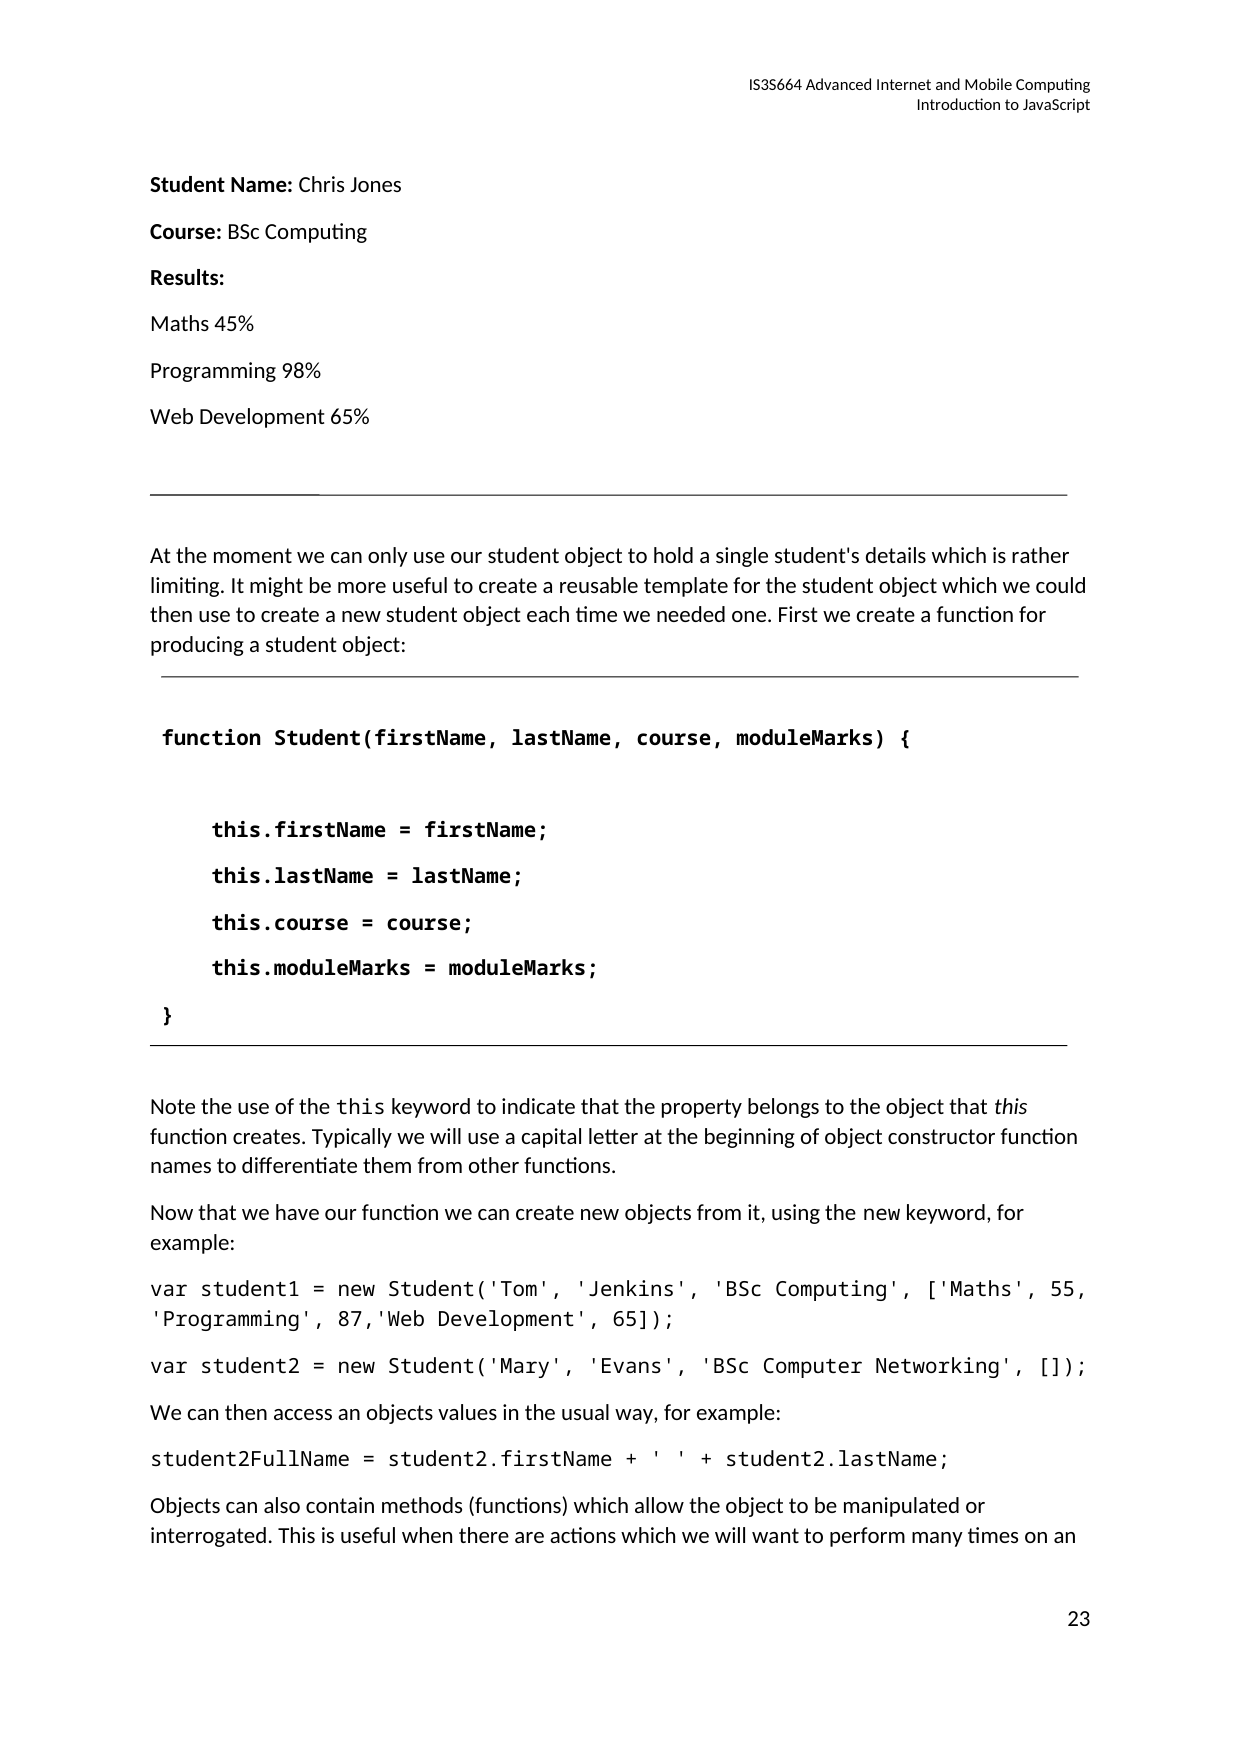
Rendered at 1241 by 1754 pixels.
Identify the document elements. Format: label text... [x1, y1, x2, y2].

table_header function Student(firstName, lastName, course, moduleMarks) { [150, 677, 933, 768]
text var student1 = new Student('Tom', 'Jenkins', 'BSc Computing', ['Maths', 55, 'Programming', 87,'Web Development', 65]); [150, 1274, 1090, 1333]
table_cell this.moduleMarks = moduleMarks; } [150, 954, 933, 1045]
table_header [933, 677, 1089, 768]
text Student Name: Chris Jones [150, 170, 1090, 198]
text var student2 = new Student('Mary', 'Evans', 'BSc Computer Networking', []); [150, 1351, 1090, 1380]
text We can then access an objects values in the usual way, for example: [150, 1398, 1090, 1426]
text Course: BSc Computing [150, 217, 1090, 245]
table_cell [933, 954, 1089, 1045]
text Note the use of the this keyword to indicate that the property belongs to the object that this function creates. Typically we will use a capital letter at the beginning of object constructor function names to differentiate them from other functions. [150, 1092, 1090, 1179]
text Objects can also contain methods (functions) which allow the object to be manipulated or interrogated. This is useful when there are actions which we will want to perform many times on an [150, 1491, 1090, 1549]
text Programming 98% [150, 356, 1090, 384]
text Results: [150, 263, 1090, 291]
text Maths 45% [150, 309, 1090, 337]
text At the moment we can only use our student object to hold a single student's details which is rather limiting. It might be more useful to create a reusable template for the student object which we could then use to create a new student object each time we needed one. First we create a function for producing a student object: [150, 541, 1090, 658]
text Web Development 65% [150, 402, 1090, 430]
table_cell [933, 768, 1089, 953]
text student2FullName = student2.firstName + ' ' + student2.lastName; [150, 1444, 1090, 1473]
table_cell this.firstName = firstName; this.lastName = lastName; this.course = course; [150, 768, 933, 953]
text Now that we have our function we can create new objects from it, using the new keyword, for example: [150, 1198, 1090, 1256]
